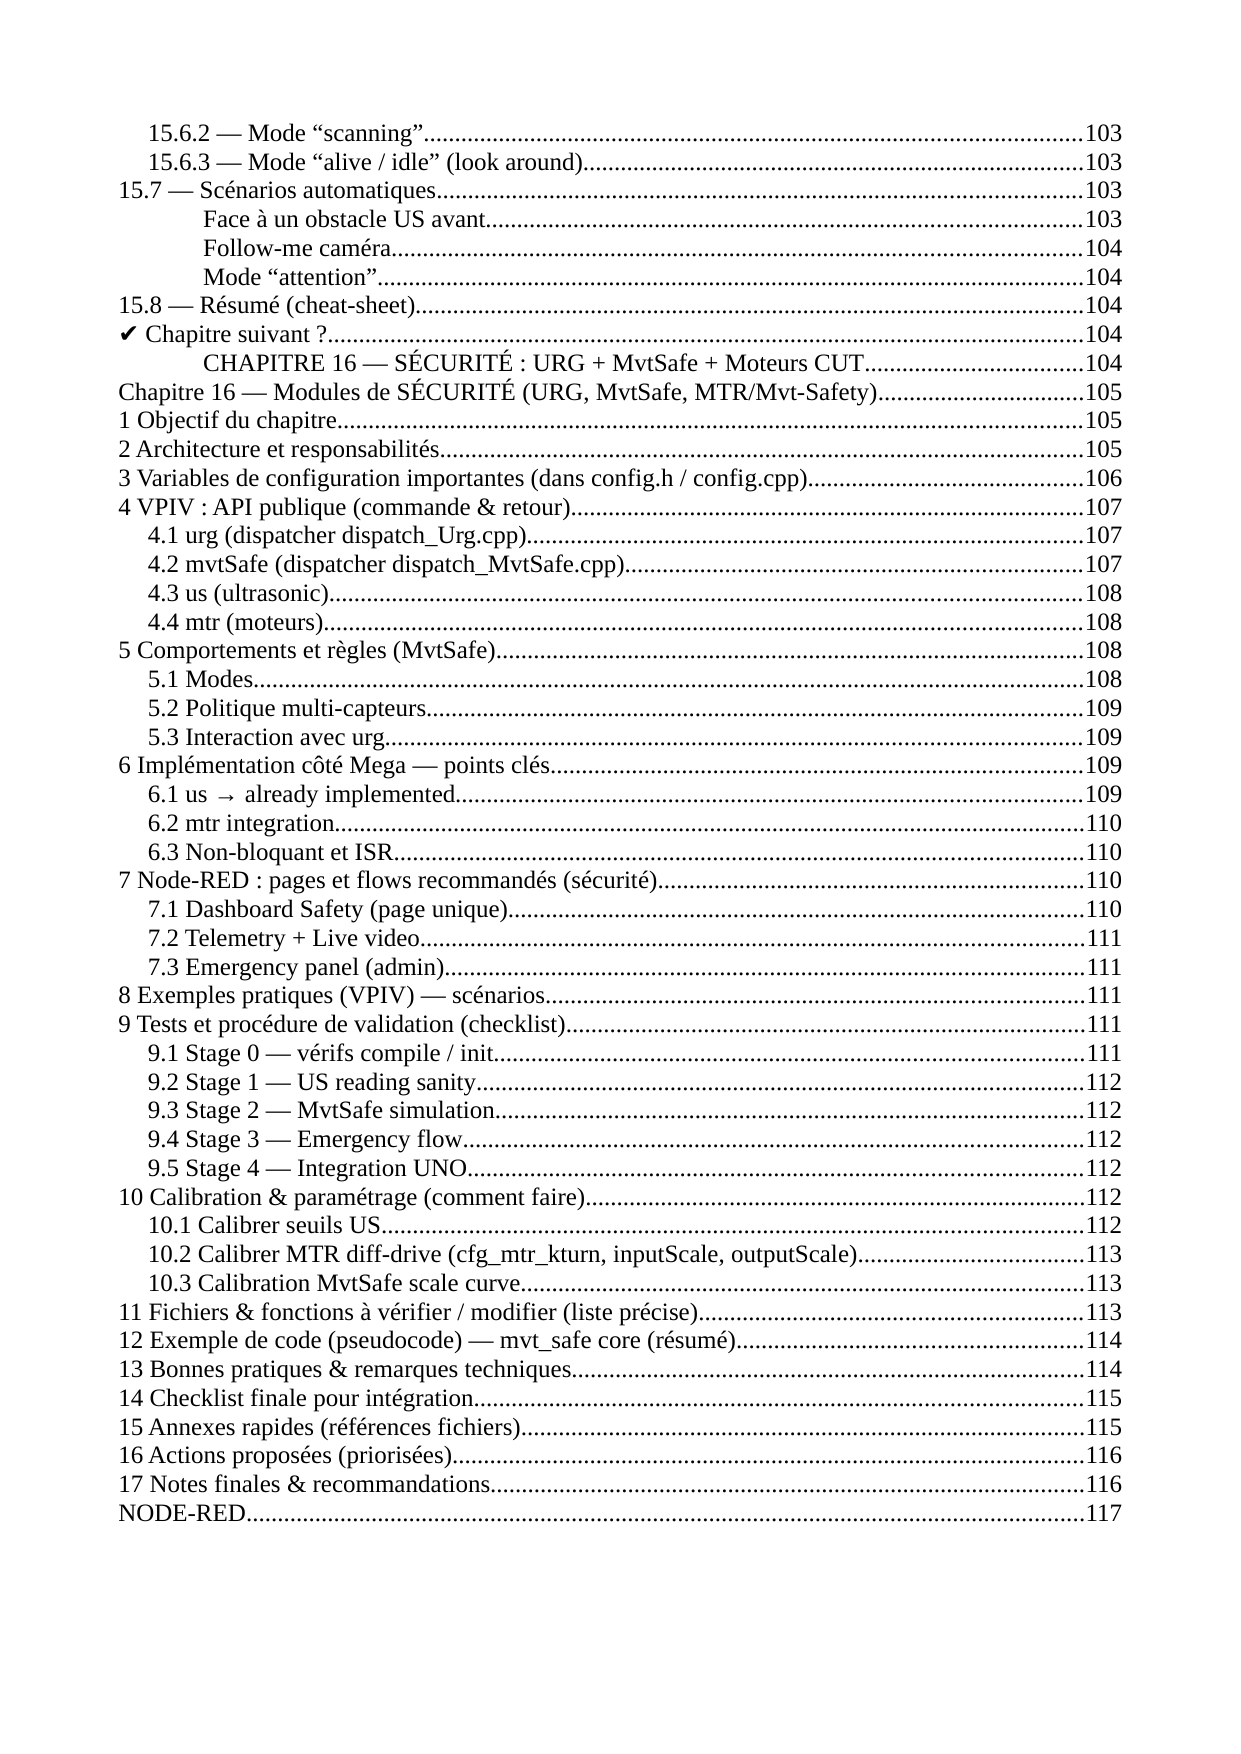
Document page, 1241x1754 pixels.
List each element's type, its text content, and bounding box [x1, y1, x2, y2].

text 🔹 Follow-me caméra 104 [177, 233, 1122, 262]
text 🔹 Face à un obstacle US avant 103 [177, 204, 1122, 233]
text 12 Exemple de code (pseudocode) — mvt_safe core (résumé) 114 [118, 1326, 1122, 1354]
text 6.2 mtr integration 110 [148, 808, 1122, 837]
text 5.3 Interaction avec urg 109 [148, 722, 1122, 751]
text 14 Checklist finale pour intégration 115 [118, 1383, 1122, 1412]
text 5.2 Politique multi-capteurs 109 [148, 693, 1122, 722]
text 16 Actions proposées (priorisées) 116 [118, 1441, 1122, 1469]
text 10 Calibration & paramétrage (comment faire) 112 [118, 1182, 1122, 1211]
text 17 Notes finales & recommandations 116 [118, 1469, 1122, 1498]
text 15.8 — Résumé (cheat-sheet) 104 [118, 291, 1122, 319]
text 3 Variables de configuration importantes (dans config.h / config.cpp) 106 [118, 463, 1122, 492]
text 4.2 mvtSafe (dispatcher dispatch_MvtSafe.cpp) 107 [148, 549, 1122, 578]
text 6.3 Non-bloquant et ISR 110 [148, 837, 1122, 866]
text 9.4 Stage 3 — Emergency flow 112 [148, 1124, 1122, 1153]
text 7 Node-RED : pages et flows recommandés (sécurité) 110 [118, 866, 1122, 894]
text 5.1 Modes 108 [148, 664, 1122, 693]
text Chapitre 16 — Modules de SÉCURITÉ (URG, MvtSafe, MTR/Mvt-Safety) 105 [118, 377, 1122, 406]
text 9 Tests et procédure de validation (checklist) 111 [118, 1009, 1122, 1038]
text 4 VPIV : API publique (commande & retour) 107 [118, 492, 1122, 521]
text 13 Bonnes pratiques & remarques techniques 114 [118, 1354, 1122, 1383]
text 9.5 Stage 4 — Integration UNO 112 [148, 1153, 1122, 1182]
text 5 Comportements et règles (MvtSafe) 108 [118, 636, 1122, 664]
text 7.1 Dashboard Safety (page unique) 110 [148, 894, 1122, 923]
text 🔥 CHAPITRE 16 — SÉCURITÉ : URG + MvtSafe + Moteurs CUT 104 [177, 348, 1122, 377]
text 9.3 Stage 2 — MvtSafe simulation 112 [148, 1096, 1122, 1124]
text 4.3 us (ultrasonic) 108 [148, 578, 1122, 607]
text 6.1 us → already implemented 109 [148, 779, 1122, 808]
text 🔹 Mode “attention” 104 [177, 262, 1122, 291]
text 15.6.2 — Mode “scanning” 103 [148, 118, 1122, 147]
text NODE-RED 117 [118, 1498, 1122, 1527]
text 7.2 Telemetry + Live video 111 [148, 923, 1122, 952]
text 10.3 Calibration MvtSafe scale curve 113 [148, 1268, 1122, 1297]
text 10.1 Calibrer seuils US 112 [148, 1211, 1122, 1239]
text 10.2 Calibrer MTR diff-drive (cfg_mtr_kturn, inputScale, outputScale) 113 [148, 1239, 1122, 1268]
text 4.4 mtr (moteurs) 108 [148, 607, 1122, 636]
text 6 Implémentation côté Mega — points clés 109 [118, 751, 1122, 779]
text 1 Objectif du chapitre 105 [118, 406, 1122, 434]
text 8 Exemples pratiques (VPIV) — scénarios 111 [118, 981, 1122, 1009]
text 15 Annexes rapides (références fichiers) 115 [118, 1412, 1122, 1441]
text 4.1 urg (dispatcher dispatch_Urg.cpp) 107 [148, 521, 1122, 549]
text 9.2 Stage 1 — US reading sanity 112 [148, 1067, 1122, 1096]
text 15.6.3 — Mode “alive / idle” (look around) 103 [148, 147, 1122, 176]
text ✔ Chapitre suivant ? 104 [118, 319, 1122, 348]
text 15.7 — Scénarios automatiques 103 [118, 176, 1122, 204]
text 2 Architecture et responsabilités 105 [118, 434, 1122, 463]
text 9.1 Stage 0 — vérifs compile / init 111 [148, 1038, 1122, 1067]
text 7.3 Emergency panel (admin) 111 [148, 952, 1122, 981]
text 11 Fichiers & fonctions à vérifier / modifier (liste précise) 113 [118, 1297, 1122, 1326]
